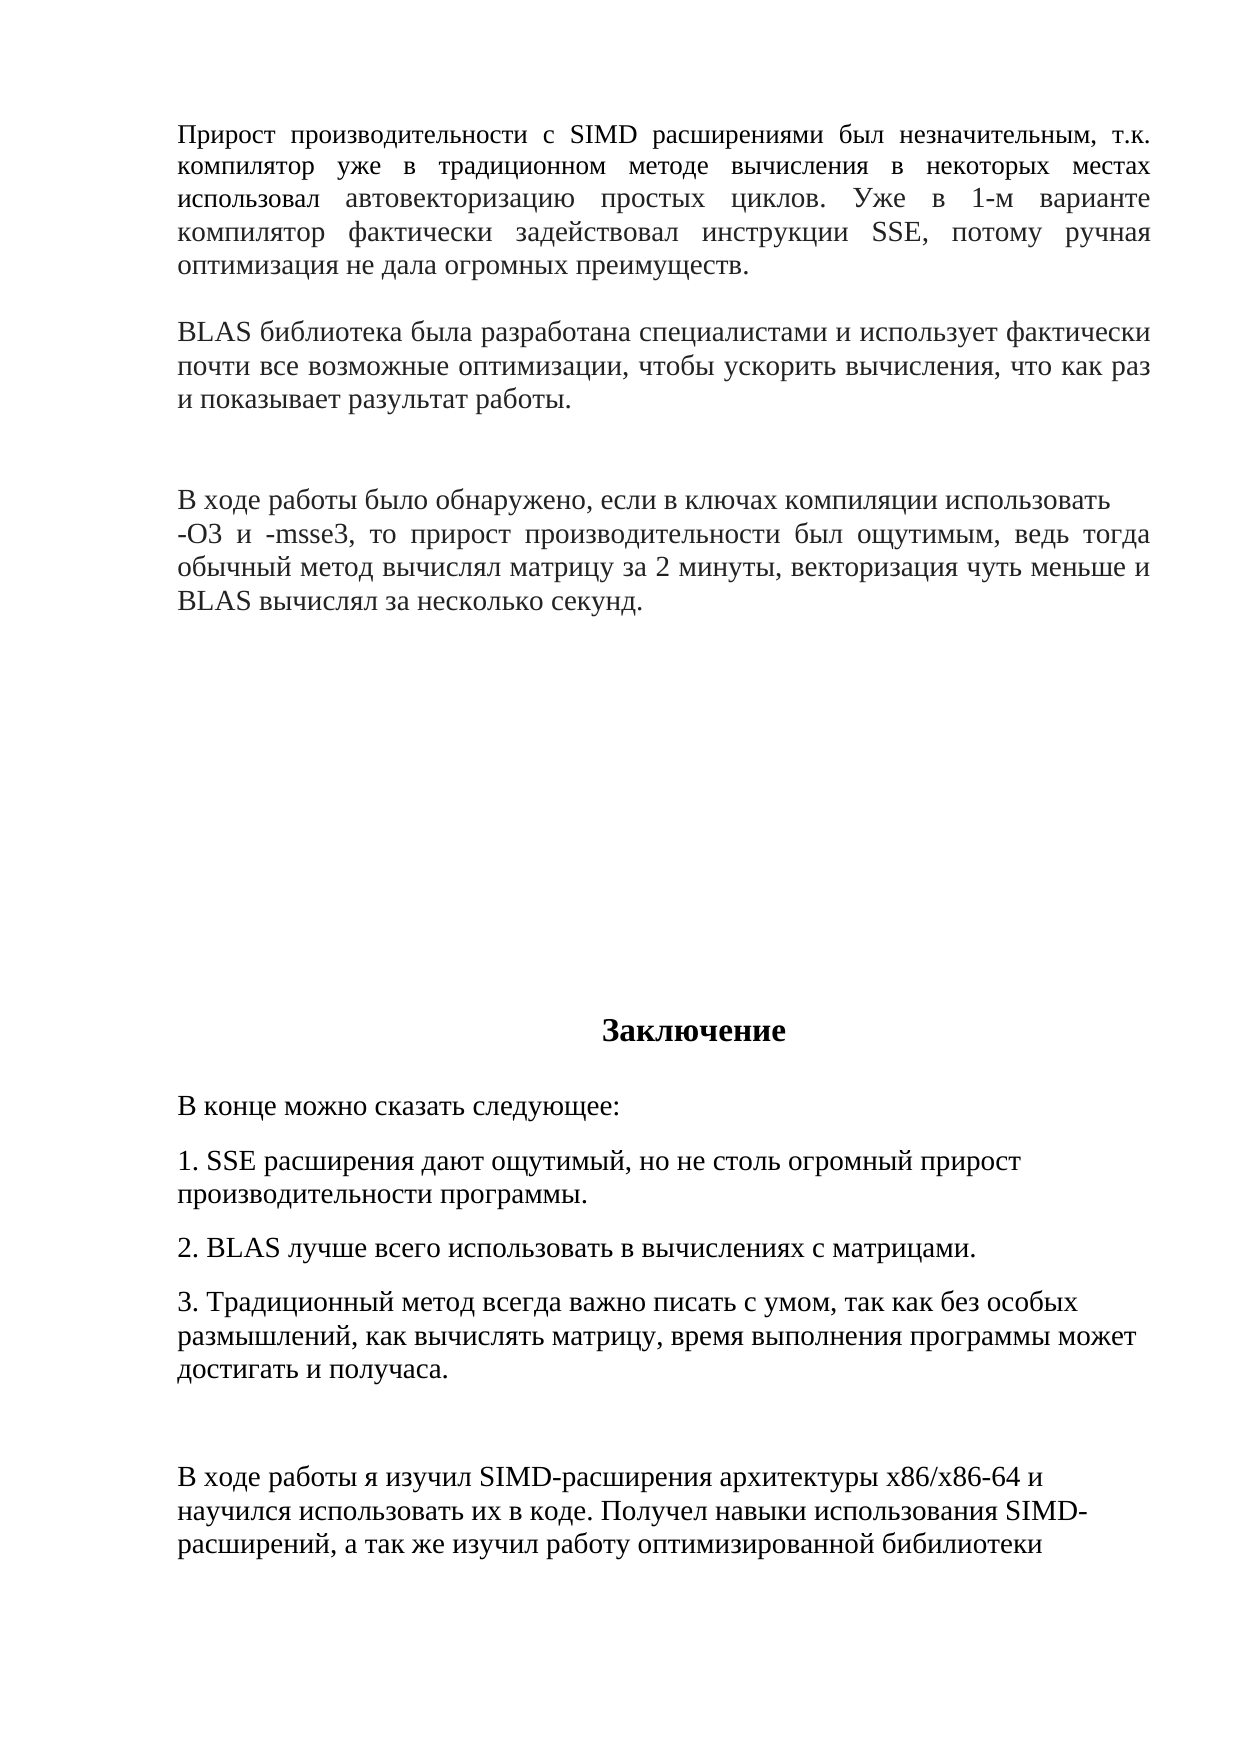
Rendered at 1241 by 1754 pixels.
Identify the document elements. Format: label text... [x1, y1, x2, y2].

text В конце можно сказать следующее: [177, 1088, 1152, 1122]
text В ходе работы было обнаружено, если в ключах компиляции использовать [177, 482, 1152, 516]
text В ходе работы я изучил SIMD-расширения архитектуры x86/x86-64 и научился использовать их в коде. Получел навыки использования SIMD-расширений, а так же изучил работу оптимизированной бибилиотеки [177, 1459, 1152, 1560]
text 2. BLAS лучше всего использовать в вычислениях с матрицами. [177, 1230, 1152, 1264]
text 3. Традиционный метод всегда важно писать с умом, так как без особых размышлений, как вычислять матрицу, время выполнения программы может достигать и получаса. [177, 1284, 1152, 1385]
text BLAS библиотека была разработана специалистами и использует фактически почти все возможные оптимизации, чтобы ускорить вычисления, что как раз и показывает разультат работы. [177, 314, 1152, 415]
text 1. SSE расширения дают ощутимый, но не столь огромный прирост производительности программы. [177, 1143, 1152, 1210]
subtitle Заключение [177, 1010, 1152, 1049]
text Прирост производительности с SIMD расширениями был незначительным, т.к. компилятор уже в традиционном методе вычисления в некоторых местах использовал автовекторизацию простых циклов. Уже в 1-м варианте компилятор фактически задействовал инструкции SSE, потому ручная оптимизация не дала огромных преимуществ. [177, 118, 1152, 281]
text -O3 и -msse3, то прирост производительности был ощутимым, ведь тогда обычный метод вычислял матрицу за 2 минуты, векторизация чуть меньше и BLAS вычислял за несколько секунд. [177, 516, 1152, 616]
